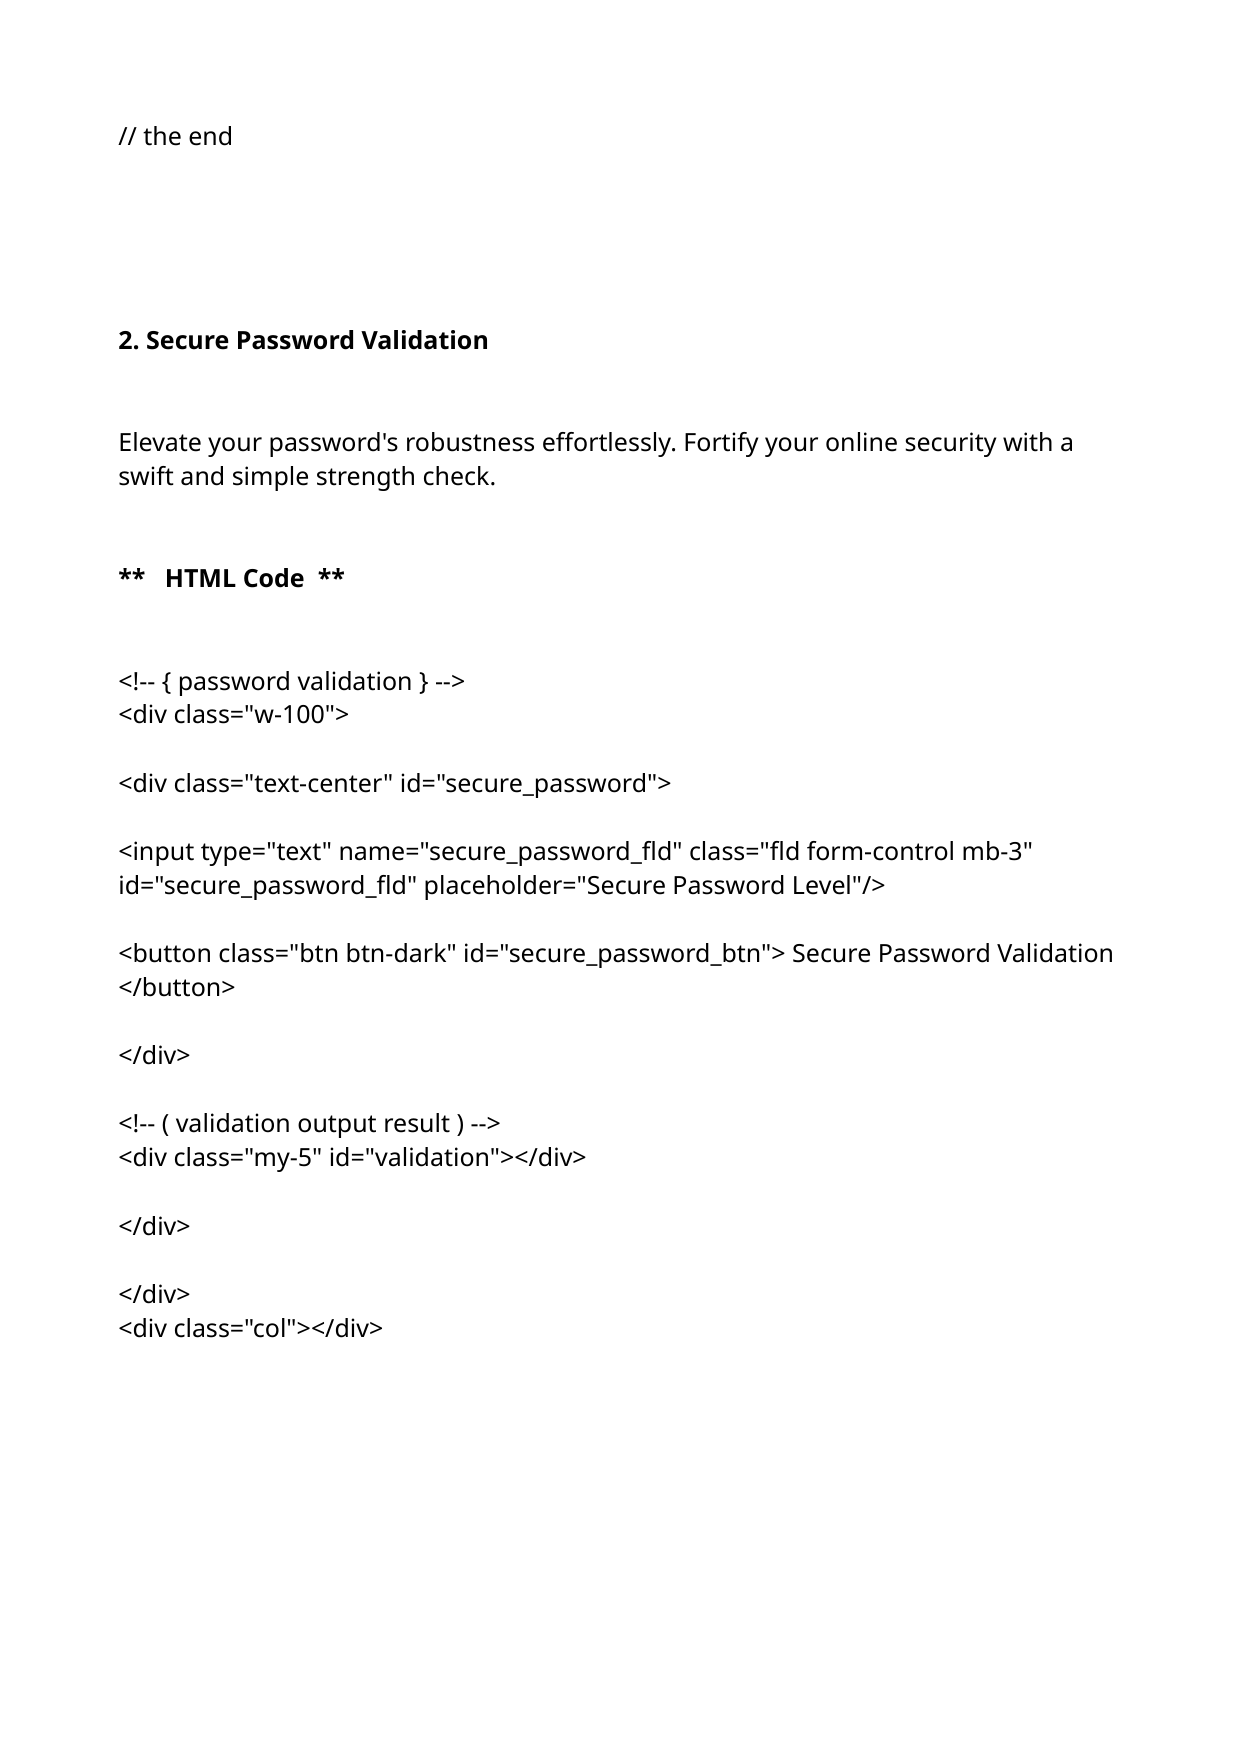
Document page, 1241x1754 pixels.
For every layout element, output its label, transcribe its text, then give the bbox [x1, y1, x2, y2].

text 2. Secure Password Validation [118, 322, 1122, 357]
text Elevate your password's robustness effortlessly. Fortify your online security with a swift and simple strength check. [118, 425, 1122, 493]
text <!-- ( validation output result ) --> [118, 1106, 1122, 1140]
text ** HTML Code ** [118, 561, 1122, 595]
text </div> [118, 1276, 1122, 1310]
text <input type="text" name="secure_password_fld" class="fld form-control mb-3" id="secure_password_fld" placeholder="Secure Password Level"/> [118, 833, 1122, 902]
text <div class="text-center" id="secure_password"> [118, 765, 1122, 799]
text <!-- { password validation } --> [118, 663, 1122, 697]
text <div class="w-100"> [118, 697, 1122, 731]
text </div> [118, 1208, 1122, 1242]
text // the end [118, 118, 1122, 152]
text <button class="btn btn-dark" id="secure_password_btn"> Secure Password Validation </button> [118, 936, 1122, 1004]
text <div class="col"></div> [118, 1310, 1122, 1344]
text </div> [118, 1038, 1122, 1072]
text <div class="my-5" id="validation"></div> [118, 1140, 1122, 1174]
